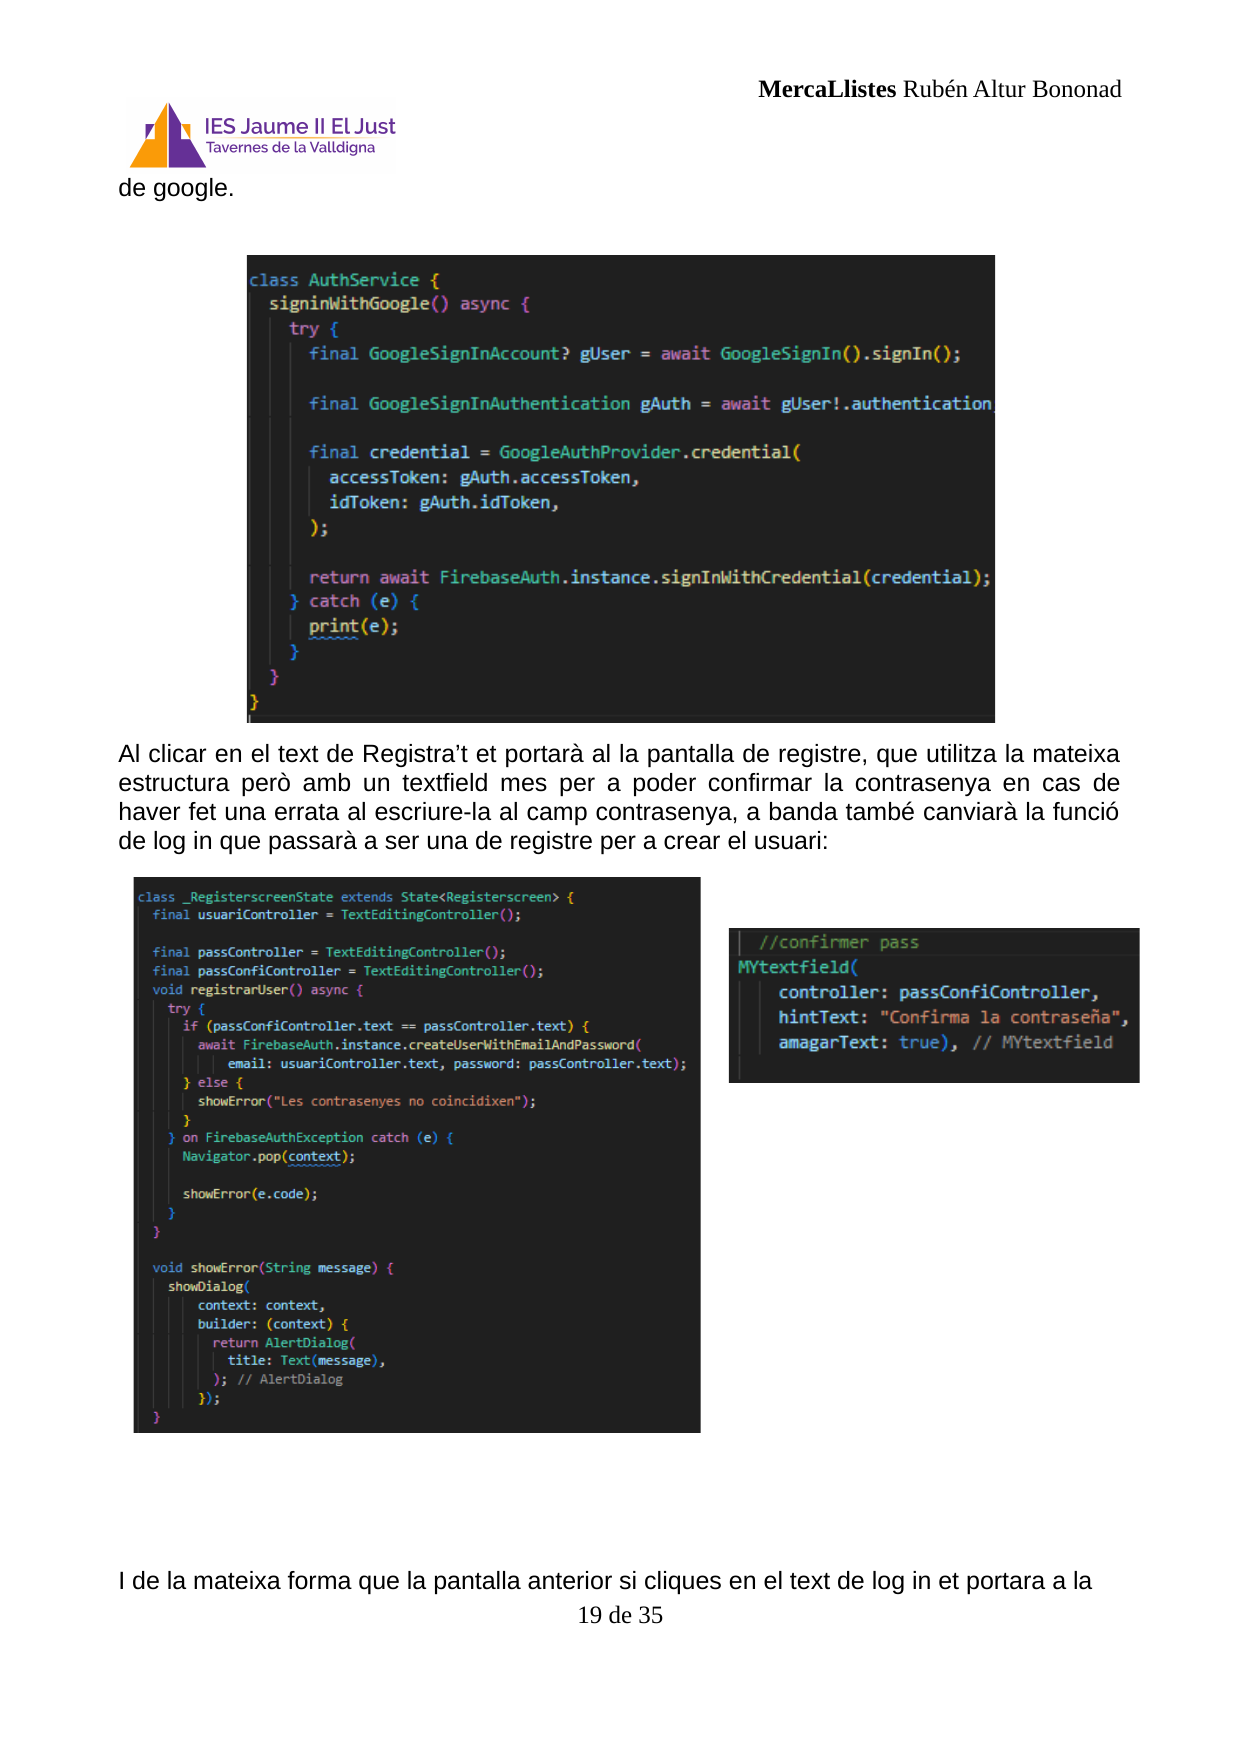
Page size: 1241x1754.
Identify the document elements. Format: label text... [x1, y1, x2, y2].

picture [728, 928, 1140, 1083]
text Al clicar en el text de Registra’t et portarà al la pantalla de registre, que utilitza la mateixa estructura però amb un textfield mes per a poder confirmar la contrasenya en cas de haver fet una errata al escriure-la al camp contrasenya, a banda també canviarà la funció de log in que passarà a ser una de registre per a crear el usuari: [118, 739, 1122, 854]
text I de la mateixa forma que la pantalla anterior si cliques en el text de log in et portara a la [118, 1566, 1122, 1595]
picture [246, 255, 996, 723]
text de google. [118, 173, 1122, 202]
picture [133, 877, 701, 1433]
picture [126, 97, 396, 174]
